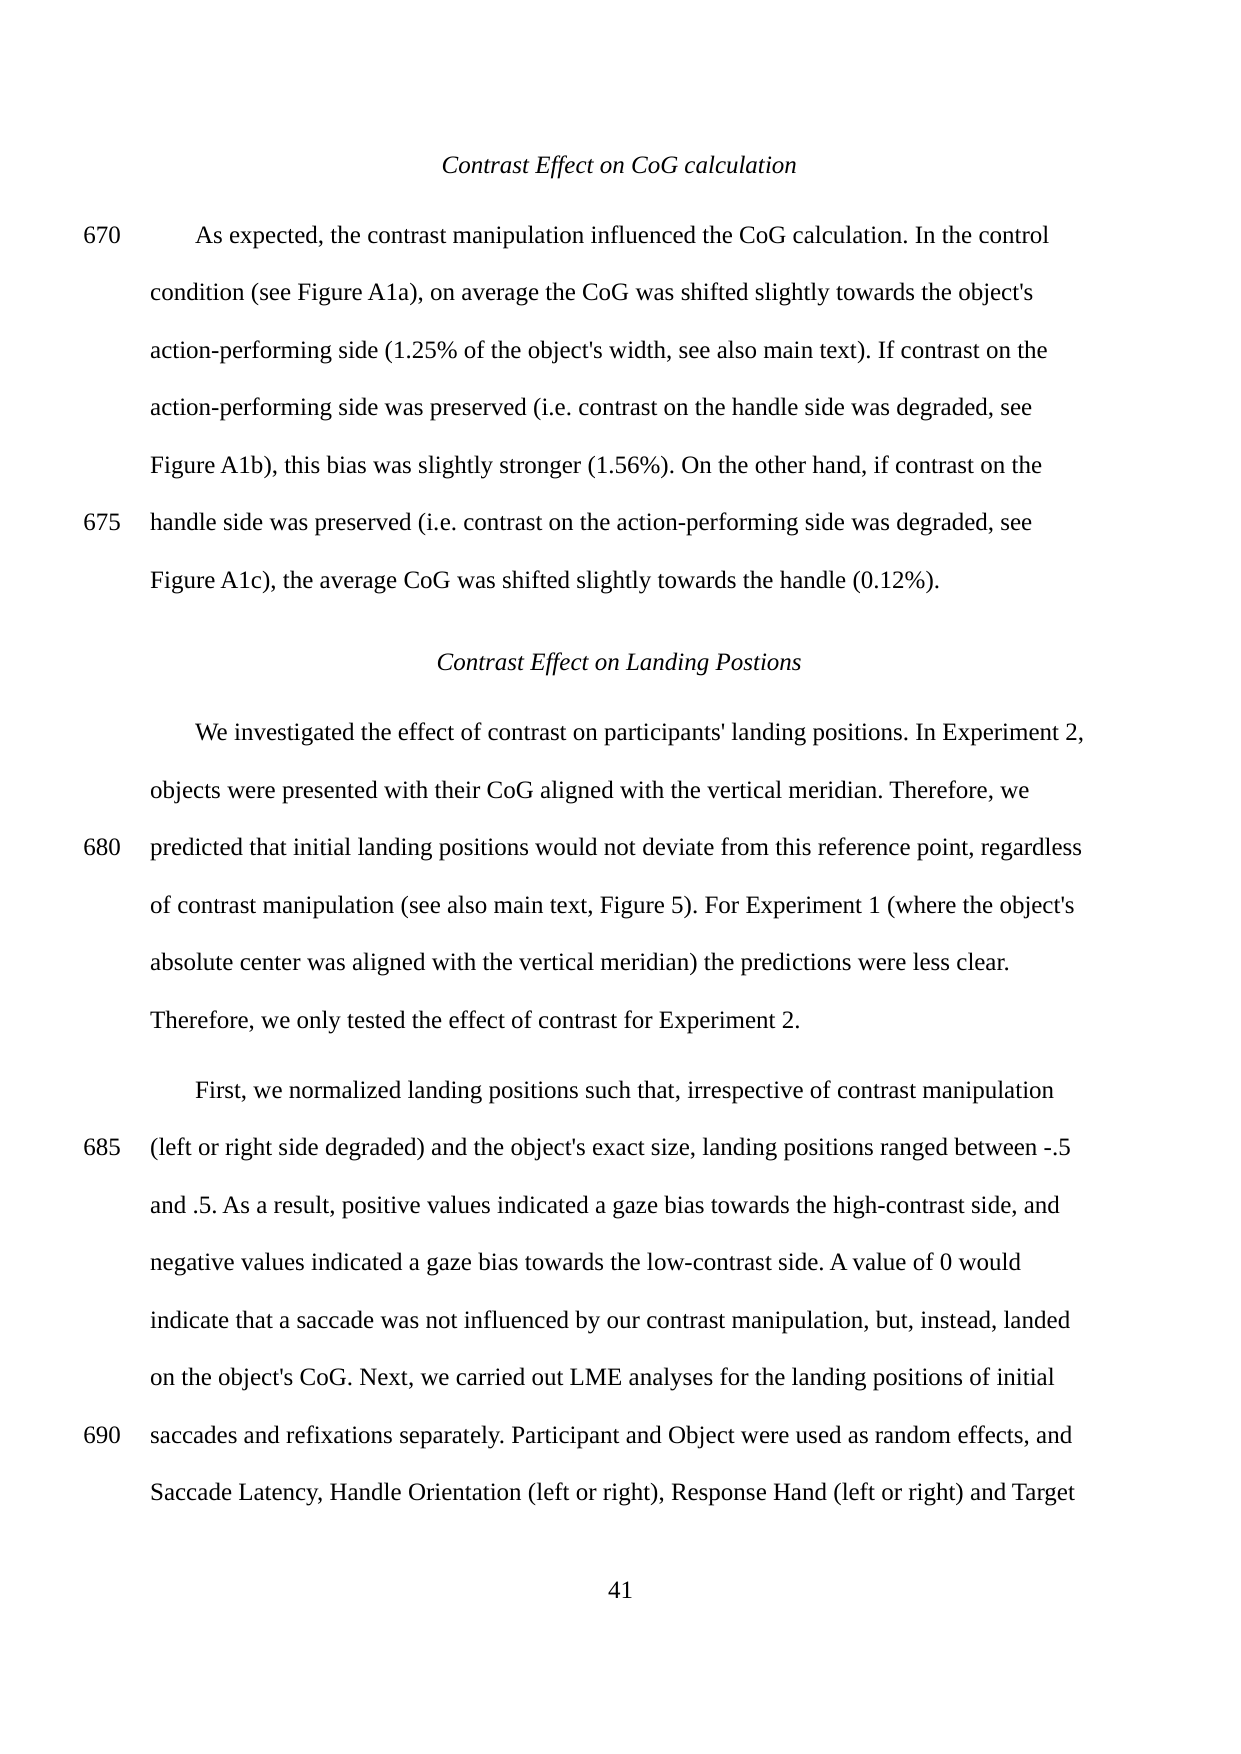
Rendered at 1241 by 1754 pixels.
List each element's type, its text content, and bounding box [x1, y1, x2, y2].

subtitle Contrast Effect on CoG calculation [150, 150, 1091, 179]
text As expected, the contrast manipulation influenced the CoG calculation. In the control condition (see Figure A1a), on average the CoG was shifted slightly towards the object's action-performing side (1.25% of the object's width, see also main text). If contrast on the action-performing side was preserved (i.e. contrast on the handle side was degraded, see Figure A1b), this bias was slightly stronger (1.56%). On the other hand, if contrast on the handle side was preserved (i.e. contrast on the action-performing side was degraded, see Figure A1c), the average CoG was shifted slightly towards the handle (0.12%). [150, 220, 1091, 594]
subtitle Contrast Effect on Landing Postions [150, 647, 1091, 676]
text We investigated the effect of contrast on participants' landing positions. In Experiment 2, objects were presented with their CoG aligned with the vertical meridian. Therefore, we predicted that initial landing positions would not deviate from this reference point, regardless of contrast manipulation (see also main text, Figure 5). For Experiment 1 (where the object's absolute center was aligned with the vertical meridian) the predictions were less clear. Therefore, we only tested the effect of contrast for Experiment 2. [150, 717, 1091, 1034]
text First, we normalized landing positions such that, irrespective of contrast manipulation (left or right side degraded) and the object's exact size, landing positions ranged between -.5 and .5. As a result, positive values indicated a gaze bias towards the high-contrast side, and negative values indicated a gaze bias towards the low-contrast side. A value of 0 would indicate that a saccade was not influenced by our contrast manipulation, but, instead, landed on the object's CoG. Next, we carried out LME analyses for the landing positions of initial saccades and refixations separately. Participant and Object were used as random effects, and Saccade Latency, Handle Orientation (left or right), Response Hand (left or right) and Target [150, 1075, 1091, 1506]
